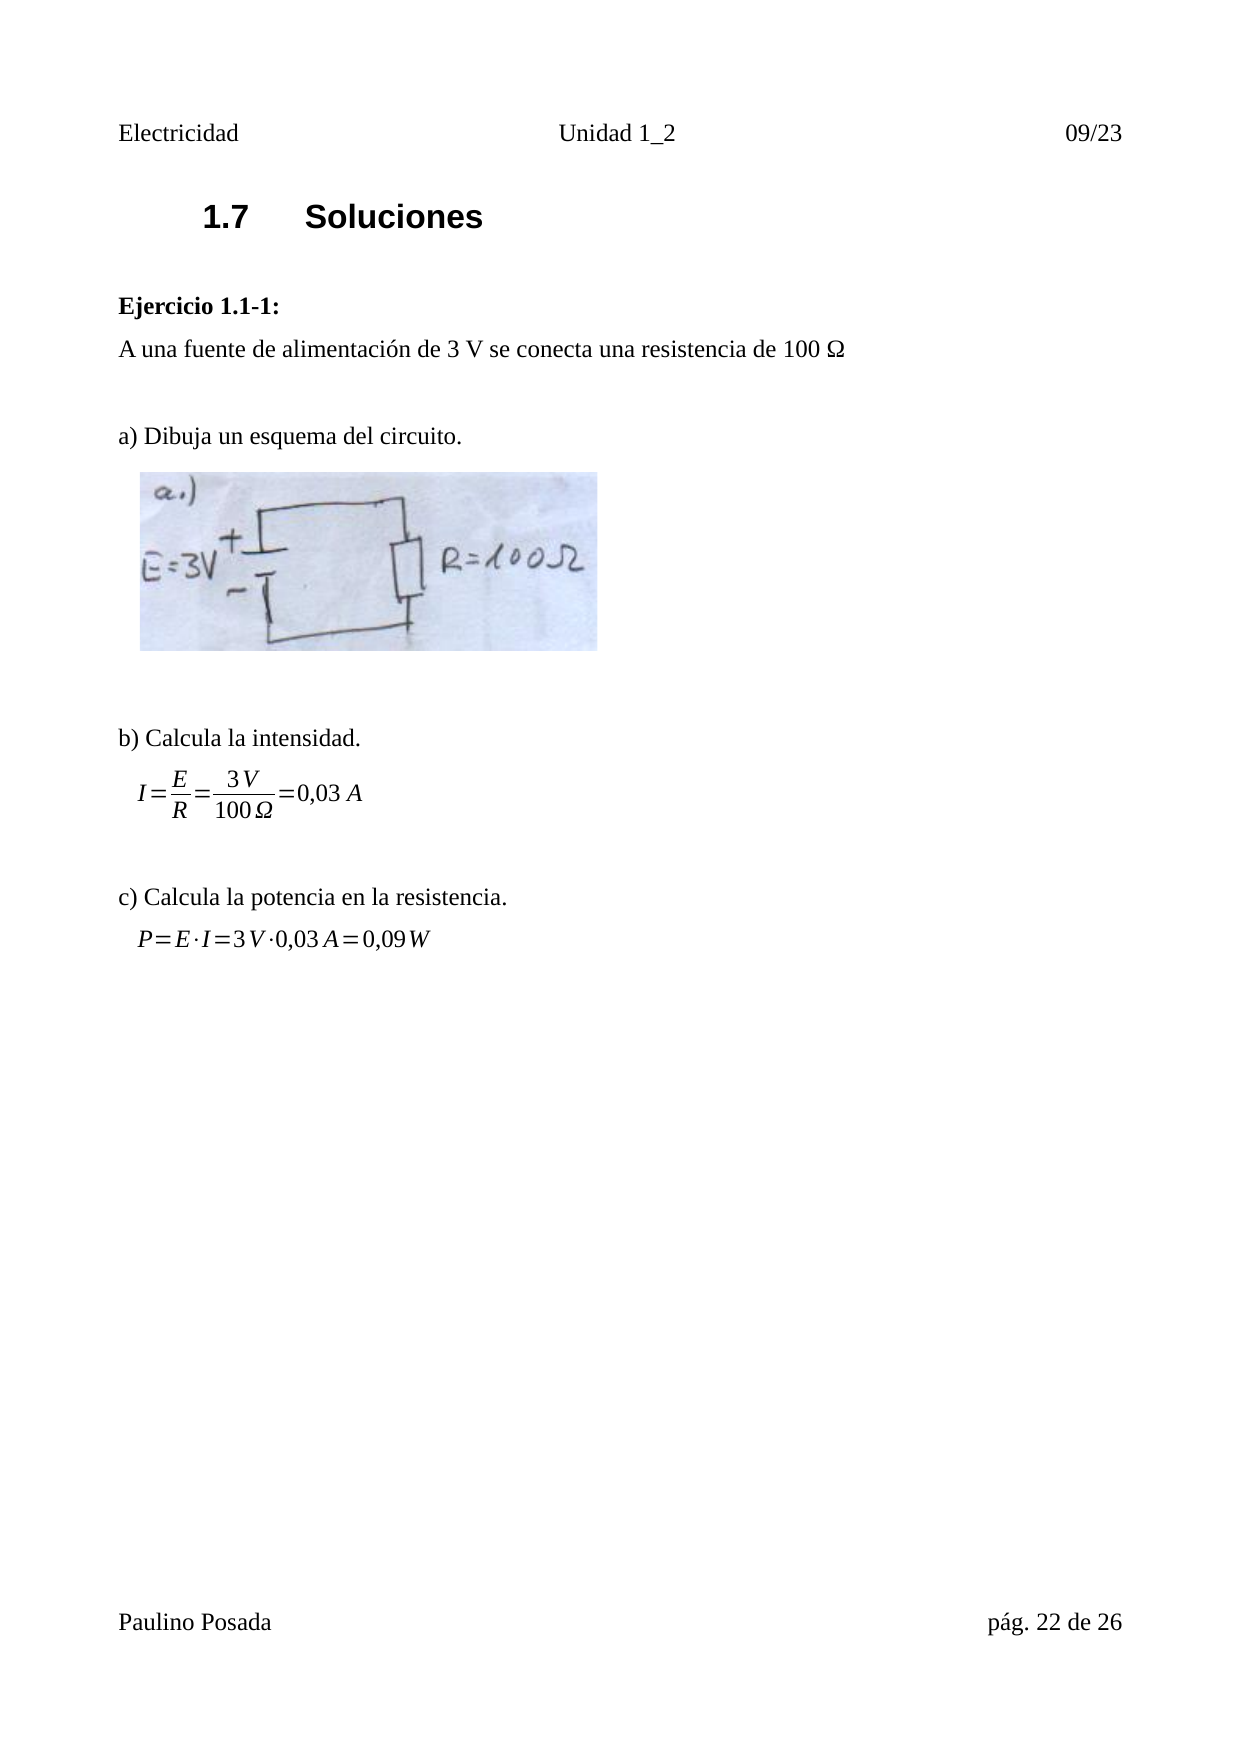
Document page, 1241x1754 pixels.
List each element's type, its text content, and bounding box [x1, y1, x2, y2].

text A una fuente de alimentación de 3 V se conecta una resistencia de 100 Ω [118, 334, 1122, 363]
text c) Calcula la potencia en la resistencia. [118, 882, 1122, 911]
text a) Dibuja un esquema del circuito. [118, 421, 1122, 449]
text b) Calcula la intensidad. [118, 723, 1122, 751]
picture [139, 472, 598, 651]
text Ejercicio 1.1-1: [118, 291, 1122, 320]
subtitle Soluciones [193, 197, 1122, 236]
